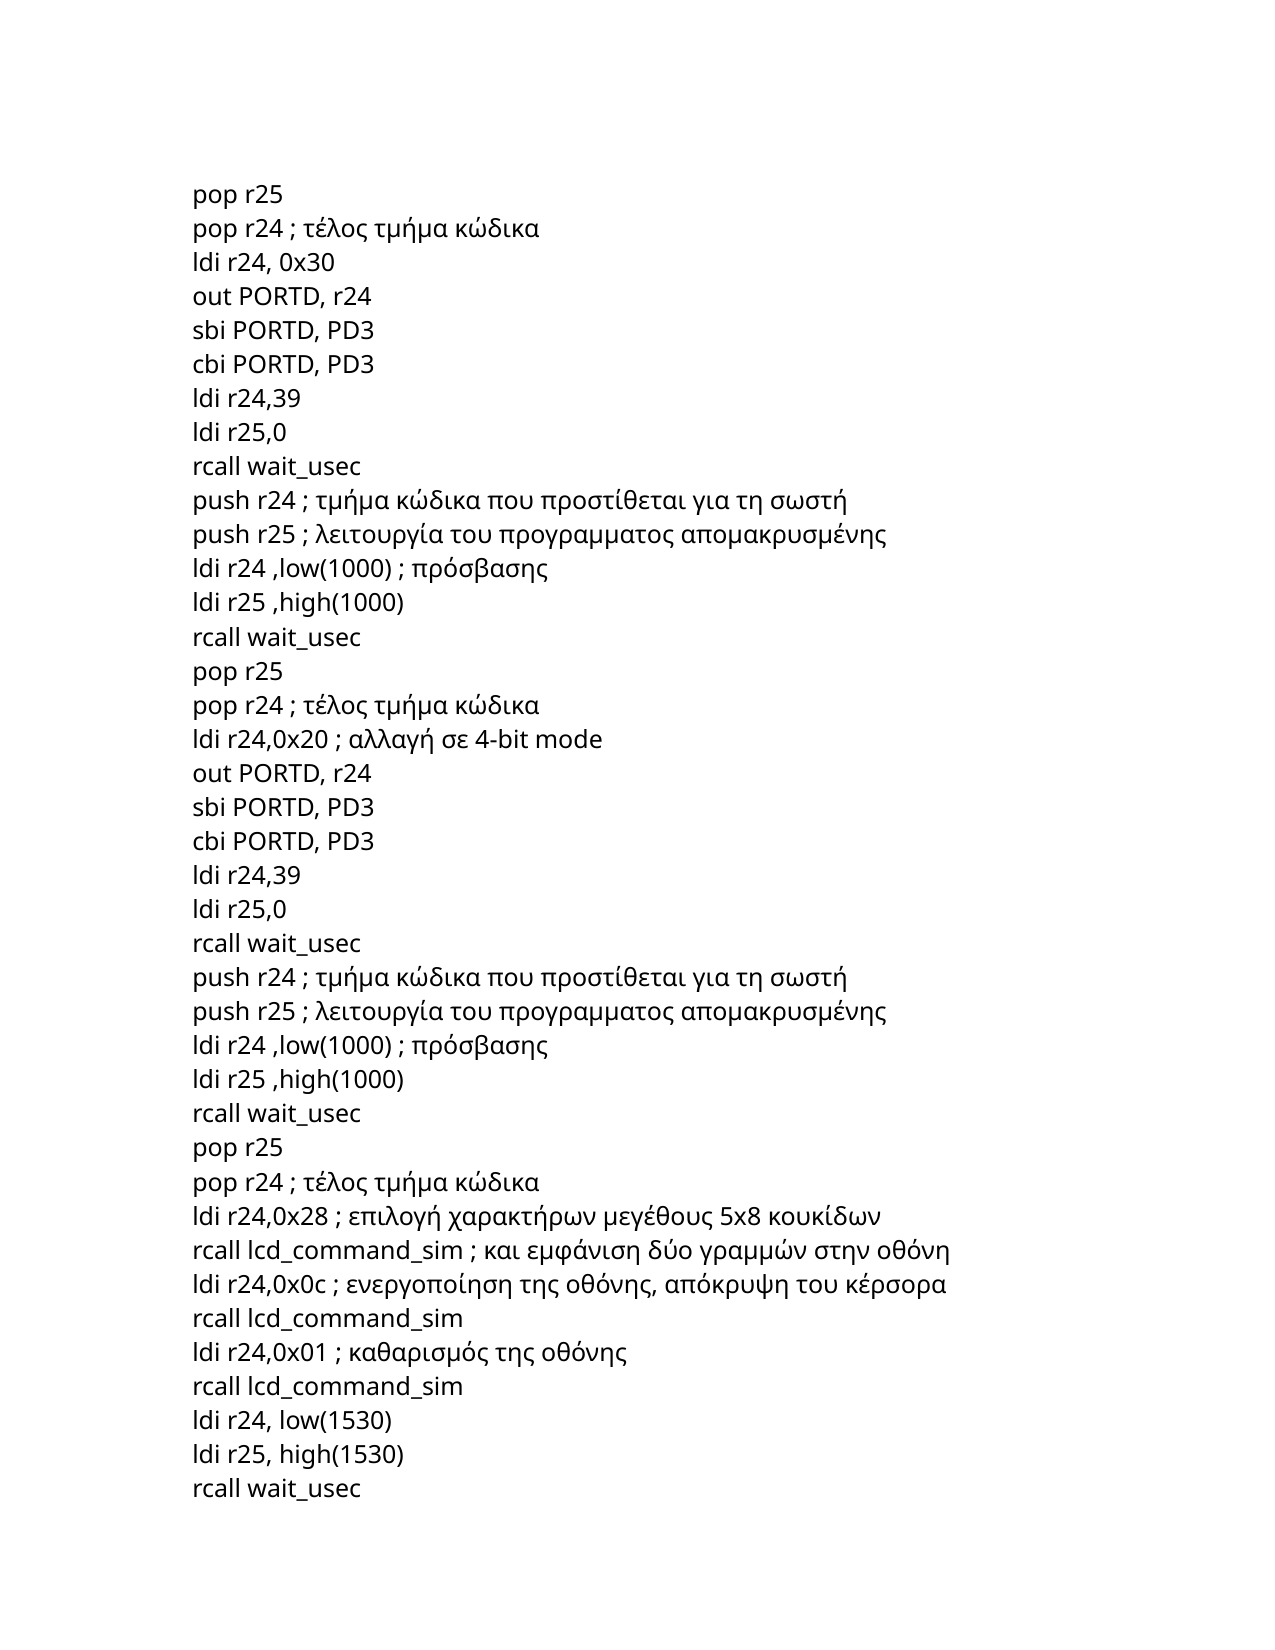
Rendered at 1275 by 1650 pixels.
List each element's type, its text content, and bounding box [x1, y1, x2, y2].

text ldi r24,39 [118, 381, 1157, 415]
text ldi r25,0 [118, 415, 1157, 449]
text ldi r25 ,high(1000) [118, 585, 1157, 619]
text sbi PORTD, PD3 [118, 789, 1157, 823]
text cbi PORTD, PD3 [118, 347, 1157, 381]
text push r24 ; τμήμα κώδικα που προστίθεται για τη σωστή [118, 483, 1157, 517]
text push r25 ; λειτουργία του προγραμματος απομακρυσμένης [118, 994, 1157, 1028]
text rcall wait_usec [118, 1096, 1157, 1130]
text ldi r24,0x0c ; ενεργοποίηση της οθόνης, απόκρυψη του κέρσορα [118, 1266, 1157, 1300]
text ldi r24, 0x30 [118, 244, 1157, 278]
text pop r24 ; τέλος τμήμα κώδικα [118, 1164, 1157, 1198]
text out PORTD, r24 [118, 278, 1157, 313]
text push r24 ; τμήμα κώδικα που προστίθεται για τη σωστή [118, 960, 1157, 994]
text rcall wait_usec [118, 619, 1157, 653]
text pop r25 [118, 653, 1157, 687]
text cbi PORTD, PD3 [118, 823, 1157, 858]
text pop r24 ; τέλος τμήμα κώδικα [118, 210, 1157, 244]
text ldi r24,39 [118, 858, 1157, 892]
text ldi r24,0x01 ; καθαρισμός της οθόνης [118, 1334, 1157, 1368]
text push r25 ; λειτουργία του προγραμματος απομακρυσμένης [118, 517, 1157, 551]
text out PORTD, r24 [118, 755, 1157, 789]
text ldi r24,0x20 ; αλλαγή σε 4-bit mode [118, 721, 1157, 755]
text ldi r25,0 [118, 892, 1157, 926]
text rcall wait_usec [118, 926, 1157, 960]
text ldi r24,0x28 ; επιλογή χαρακτήρων μεγέθους 5x8 κουκίδων [118, 1198, 1157, 1232]
text rcall wait_usec [118, 449, 1157, 483]
text rcall wait_usec [118, 1471, 1157, 1505]
text ldi r24, low(1530) [118, 1403, 1157, 1437]
text ldi r25 ,high(1000) [118, 1062, 1157, 1096]
text sbi PORTD, PD3 [118, 313, 1157, 347]
text pop r25 [118, 1130, 1157, 1164]
text ldi r25, high(1530) [118, 1437, 1157, 1471]
text rcall lcd_command_sim ; και εμφάνιση δύο γραμμών στην οθόνη [118, 1232, 1157, 1266]
text pop r24 ; τέλος τμήμα κώδικα [118, 687, 1157, 721]
text ldi r24 ,low(1000) ; πρόσβασης [118, 1028, 1157, 1062]
text rcall lcd_command_sim [118, 1368, 1157, 1403]
text ldi r24 ,low(1000) ; πρόσβασης [118, 551, 1157, 585]
text pop r25 [118, 176, 1157, 210]
text rcall lcd_command_sim [118, 1300, 1157, 1334]
